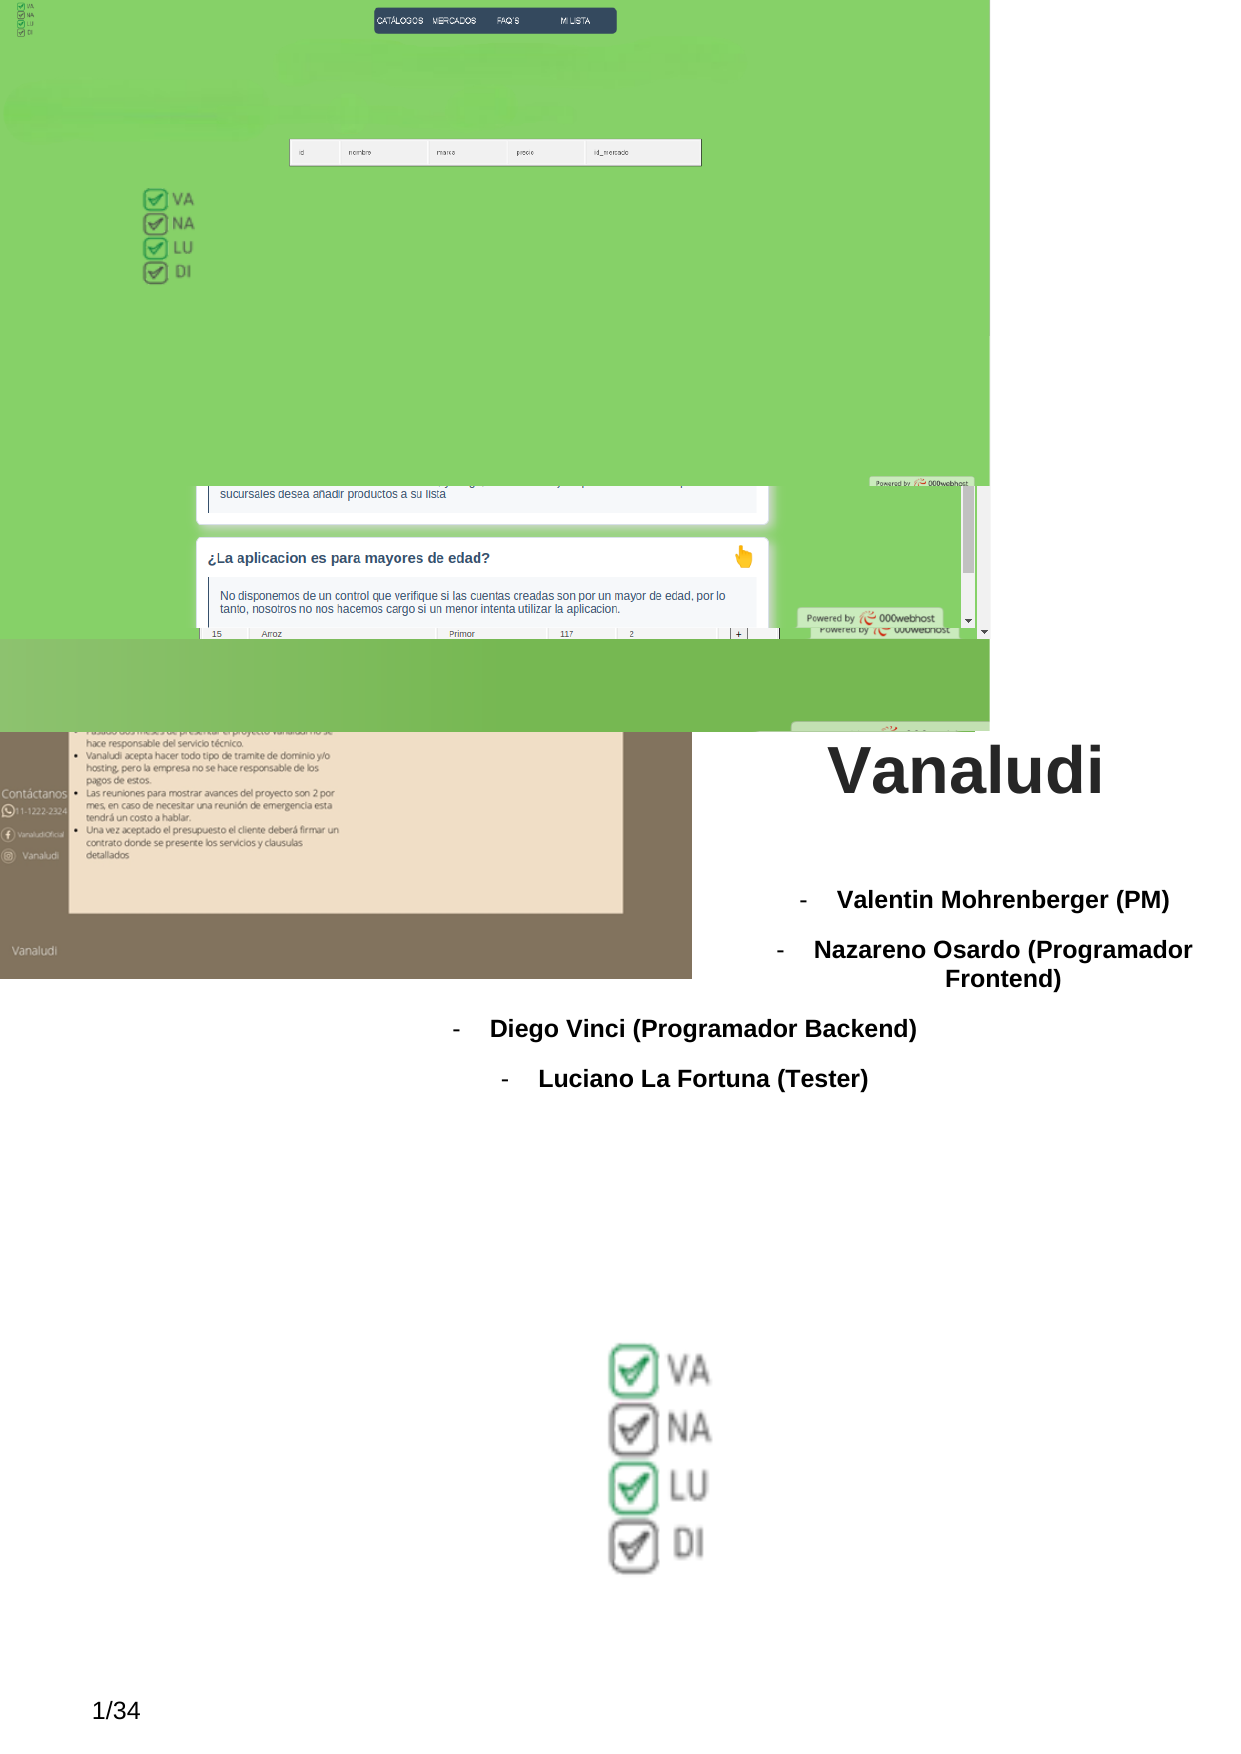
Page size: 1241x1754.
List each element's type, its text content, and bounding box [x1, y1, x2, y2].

list Valentin Mohrenberger (PM) [692, 884, 1240, 913]
list Diego Vinci (Programador Backend) [129, 1014, 1240, 1043]
picture [511, 1287, 822, 1634]
text Vanaludi [692, 338, 1240, 808]
list Nazareno Osardo (Programador Frontend) [129, 935, 1240, 992]
picture [0, 0, 991, 979]
list Luciano La Fortuna (Tester) [129, 1064, 1240, 1093]
